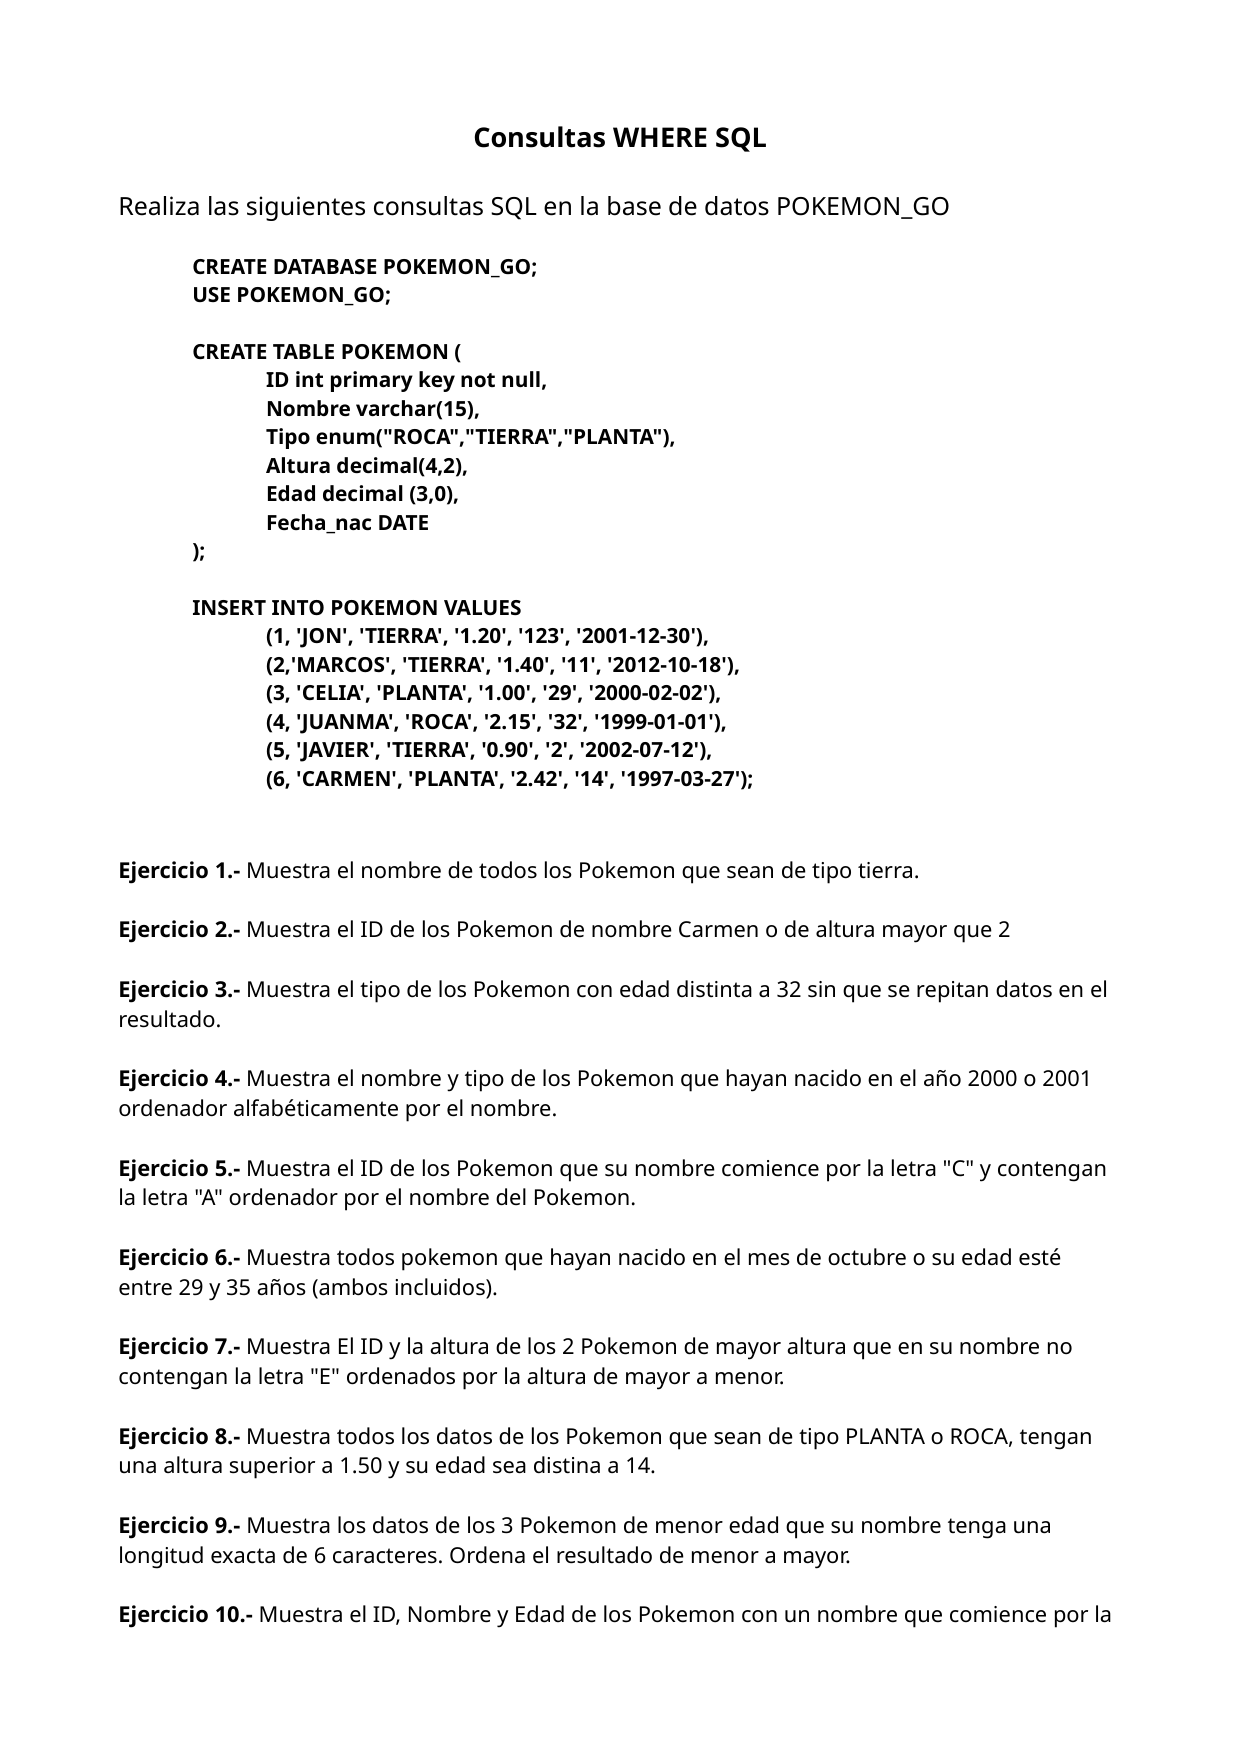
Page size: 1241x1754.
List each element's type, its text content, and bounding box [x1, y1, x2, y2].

text CREATE DATABASE POKEMON_GO; USE POKEMON_GO; CREATE TABLE POKEMON ( ID int primary key not null, Nombre varchar(15), Tipo enum("ROCA","TIERRA","PLANTA"), Altura decimal(4,2), Edad decimal (3,0), Fecha_nac DATE ); INSERT INTO POKEMON VALUES (1, 'JON', 'TIERRA', '1.20', '123', '2001-12-30'), (2,'MARCOS', 'TIERRA', '1.40', '11', '2012-10-18'), (3, 'CELIA', 'PLANTA', '1.00', '29', '2000-02-02'), (4, 'JUANMA', 'ROCA', '2.15', '32', '1999-01-01'), (5, 'JAVIER', 'TIERRA', '0.90', '2', '2002-07-12'), (6, 'CARMEN', 'PLANTA', '2.42', '14', '1997-03-27'); [192, 252, 1122, 792]
text Realiza las siguientes consultas SQL en la base de datos POKEMON_GO [118, 189, 1122, 223]
text Consultas WHERE SQL [118, 118, 1122, 155]
text Ejercicio 1.- Muestra el nombre de todos los Pokemon que sean de tipo tierra. Ejercicio 2.- Muestra el ID de los Pokemon de nombre Carmen o de altura mayor que 2 Ejercicio 3.- Muestra el tipo de los Pokemon con edad distinta a 32 sin que se repitan datos en el resultado. Ejercicio 4.- Muestra el nombre y tipo de los Pokemon que hayan nacido en el año 2000 o 2001 ordenador alfabéticamente por el nombre. Ejercicio 5.- Muestra el ID de los Pokemon que su nombre comience por la letra "C" y contengan la letra "A" ordenador por el nombre del Pokemon. Ejercicio 6.- Muestra todos pokemon que hayan nacido en el mes de octubre o su edad esté entre 29 y 35 años (ambos incluidos). Ejercicio 7.- Muestra El ID y la altura de los 2 Pokemon de mayor altura que en su nombre no contengan la letra "E" ordenados por la altura de mayor a menor. Ejercicio 8.- Muestra todos los datos de los Pokemon que sean de tipo PLANTA o ROCA, tengan una altura superior a 1.50 y su edad sea distina a 14. Ejercicio 9.- Muestra los datos de los 3 Pokemon de menor edad que su nombre tenga una longitud exacta de 6 caracteres. Ordena el resultado de menor a mayor. Ejercicio 10.- Muestra el ID, Nombre y Edad de los Pokemon con un nombre que comience por la [118, 855, 1122, 1629]
